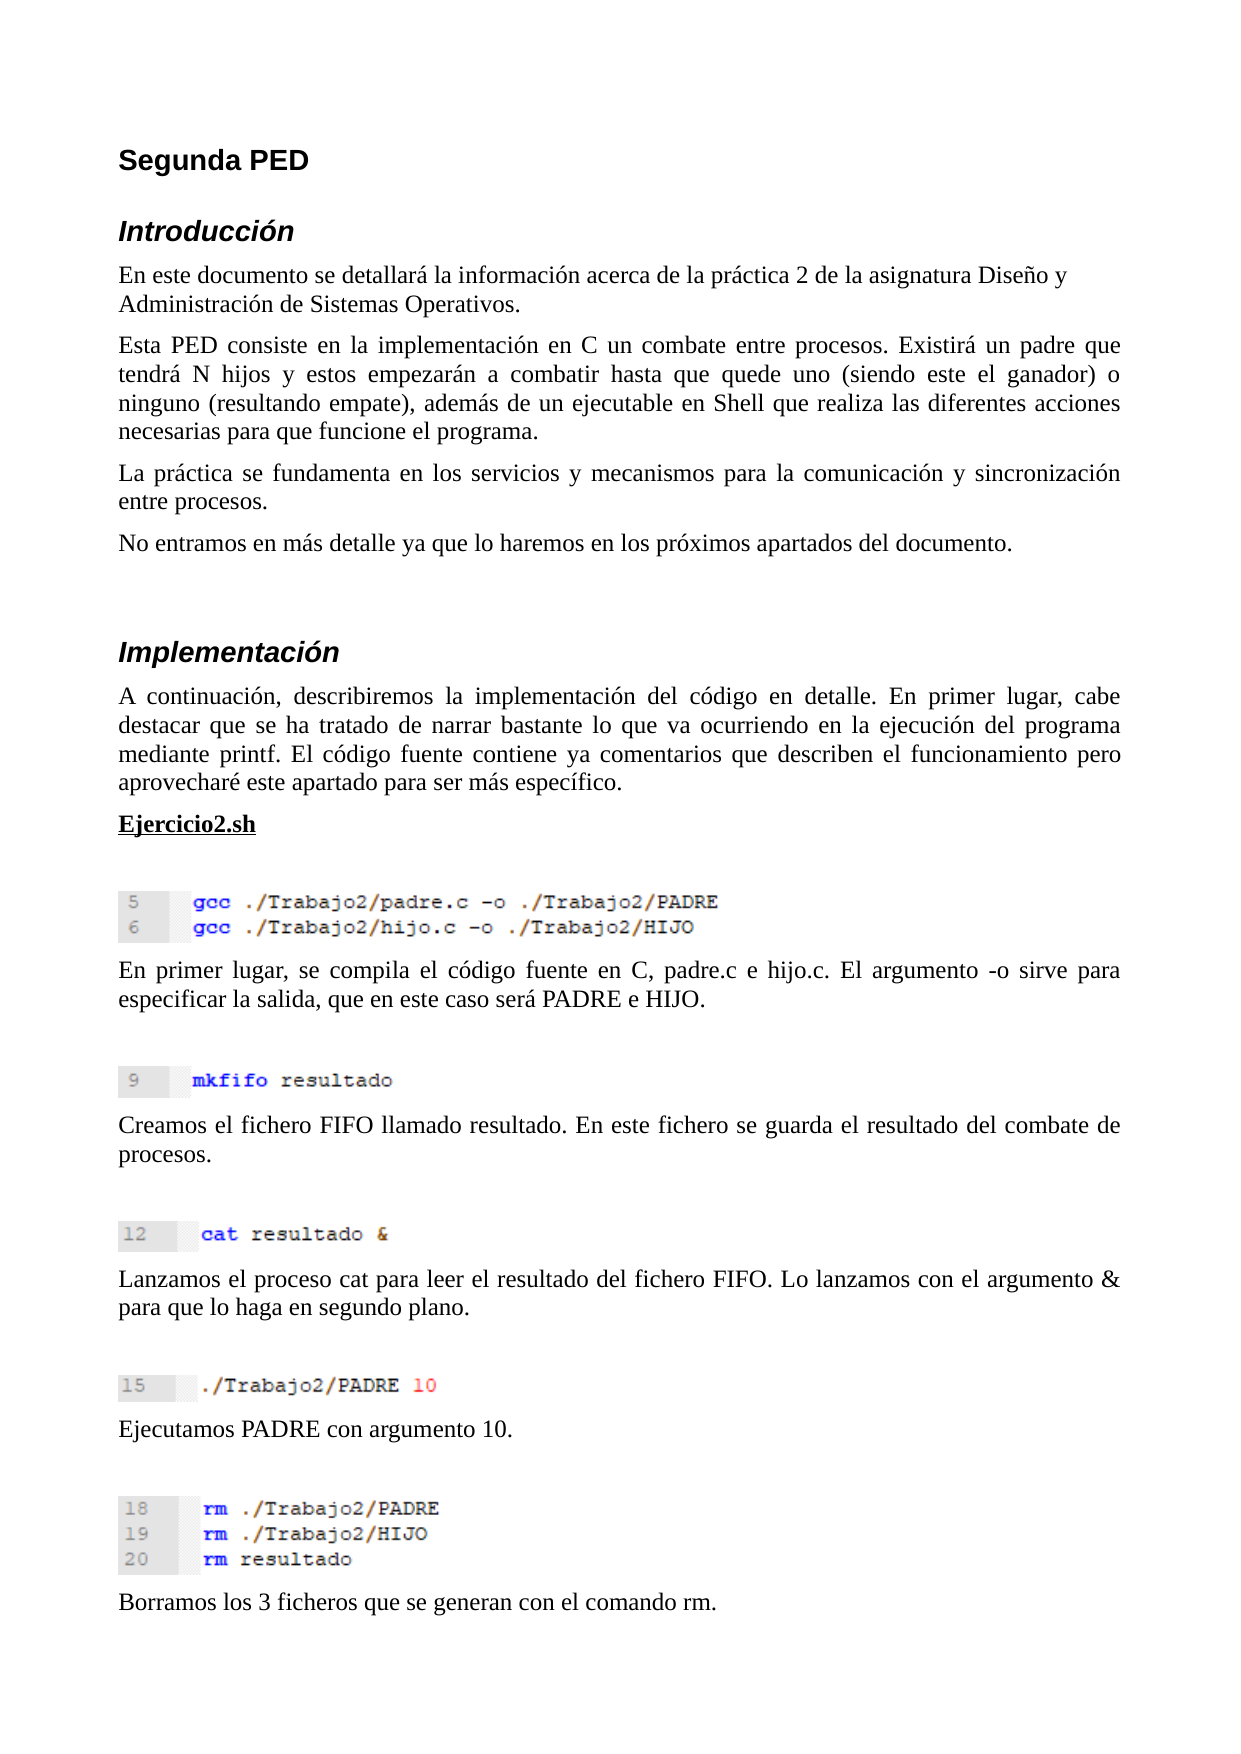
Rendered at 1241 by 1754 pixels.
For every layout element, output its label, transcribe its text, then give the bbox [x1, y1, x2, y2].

text En este documento se detallará la información acerca de la práctica 2 de la asignatura Diseño y Administración de Sistemas Operativos. [118, 260, 1122, 318]
text Esta PED consiste en la implementación en C un combate entre procesos. Existirá un padre que tendrá N hijos y estos empezarán a combatir hasta que quede uno (siendo este el ganador) o ninguno (resultando empate), además de un ejecutable en Shell que realiza las diferentes acciones necesarias para que funcione el programa. [118, 330, 1122, 445]
text Ejecutamos PADRE con argumento 10. [118, 1414, 1122, 1443]
text Borramos los 3 ficheros que se generan con el comando rm. [118, 1587, 1122, 1616]
text Ejercicio2.sh [118, 809, 1122, 837]
text A continuación, describiremos la implementación del código en detalle. En primer lugar, cabe destacar que se ha tratado de narrar bastante lo que va ocurriendo en la ejecución del programa mediante printf. El código fuente contiene ya comentarios que describen el funcionamiento pero aprovecharé este apartado para ser más específico. [118, 681, 1122, 796]
subtitle Implementación [118, 635, 1122, 669]
text Lanzamos el proceso cat para leer el resultado del fichero FIFO. Lo lanzamos con el argumento & para que lo haga en segundo plano. [118, 1264, 1122, 1321]
text Creamos el fichero FIFO llamado resultado. En este fichero se guarda el resultado del combate de procesos. [118, 1110, 1122, 1168]
subtitle Segunda PED [118, 143, 1122, 177]
text La práctica se fundamenta en los servicios y mecanismos para la comunicación y sincronización entre procesos. [118, 458, 1122, 515]
text En primer lugar, se compila el código fuente en C, padre.c e hijo.c. El argumento -o sirve para especificar la salida, que en este caso será PADRE e HIJO. [118, 955, 1122, 1013]
text No entramos en más detalle ya que lo haremos en los próximos apartados del documento. [118, 528, 1122, 556]
subtitle Introducción [118, 214, 1122, 248]
